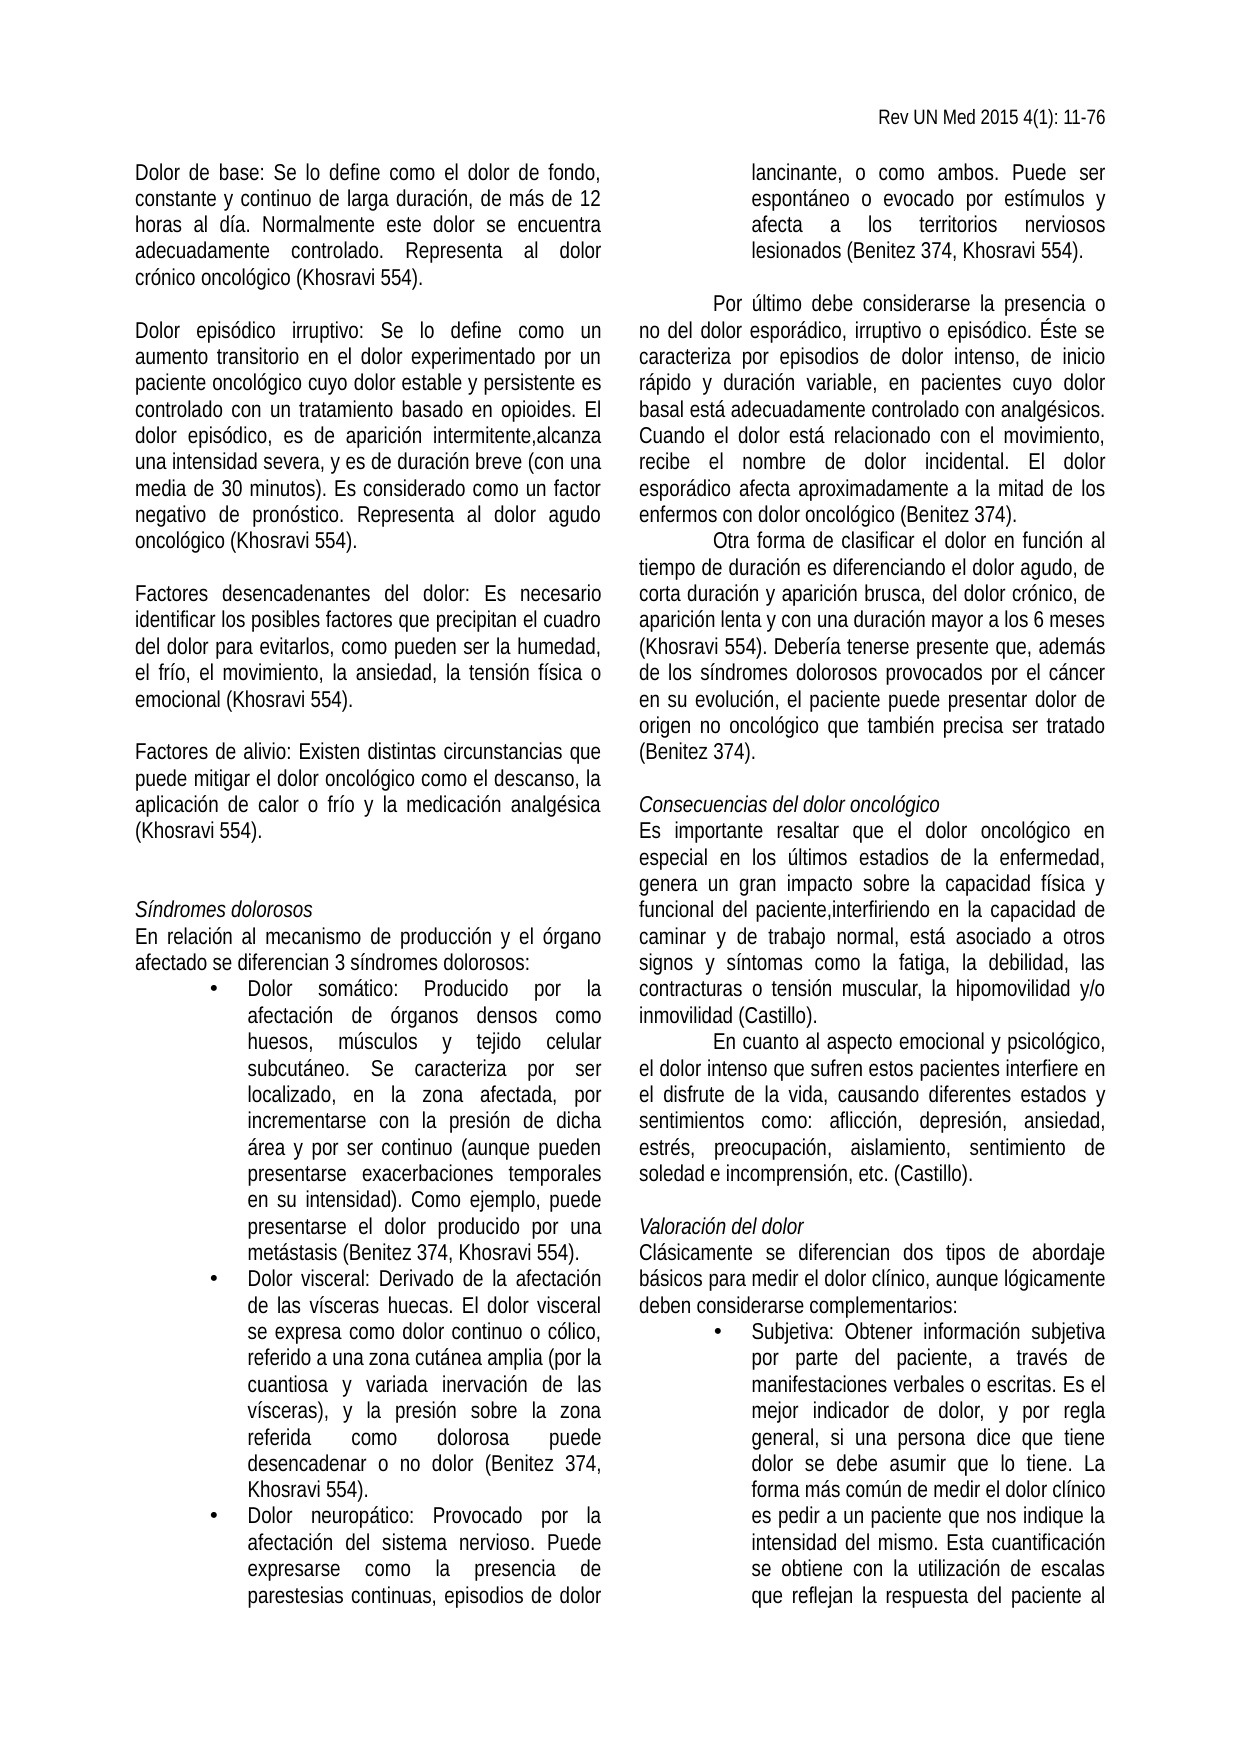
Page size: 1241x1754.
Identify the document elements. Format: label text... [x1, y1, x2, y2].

list lancinante, o como ambos. Puede ser espontáneo o evocado por estímulos y afecta a los territorios nerviosos lesionados (Benitez 374, Khosravi 554). [714, 158, 1106, 264]
text Factores desencadenantes del dolor: Es necesario identificar los posibles factores que precipitan el cuadro del dolor para evitarlos, como pueden ser la humedad, el frío, el movimiento, la ansiedad, la tensión física o emocional (Khosravi 554). [135, 580, 601, 712]
list Dolor neuropático: Provocado por la afectación del sistema nervioso. Puede expresarse como la presencia de parestesias continuas, episodios de dolor [210, 1502, 601, 1608]
text Dolor episódico irruptivo: Se lo define como un aumento transitorio en el dolor experimentado por un paciente oncológico cuyo dolor estable y persistente es controlado con un tratamiento basado en opioides. El dolor episódico, es de aparición intermitente,alcanza una intensidad severa, y es de duración breve (con una media de 30 minutos). Es considerado como un factor negativo de pronóstico. Representa al dolor agudo oncológico (Khosravi 554). [135, 317, 601, 554]
text Síndromes dolorosos [135, 896, 601, 923]
text Factores de alivio: Existen distintas circunstancias que puede mitigar el dolor oncológico como el descanso, la aplicación de calor o frío y la medicación analgésica (Khosravi 554). [135, 738, 601, 844]
text Otra forma de clasificar el dolor en función al tiempo de duración es diferenciando el dolor agudo, de corta duración y aparición brusca, del dolor crónico, de aparición lenta y con una duración mayor a los 6 meses (Khosravi 554). Debería tenerse presente que, además de los síndromes dolorosos provocados por el cáncer en su evolución, el paciente puede presentar dolor de origen no oncológico que también precisa ser tratado (Benitez 374). [639, 527, 1106, 764]
text Valoración del dolor [639, 1213, 1106, 1239]
list Dolor somático: Producido por la afectación de órganos densos como huesos, músculos y tejido celular subcutáneo. Se caracteriza por ser localizado, en la zona afectada, por incrementarse con la presión de dicha área y por ser continuo (aunque pueden presentarse exacerbaciones temporales en su intensidad). Como ejemplo, puede presentarse el dolor producido por una metástasis (Benitez 374, Khosravi 554). [210, 975, 601, 1265]
text Clásicamente se diferencian dos tipos de abordaje básicos para medir el dolor clínico, aunque lógicamente deben considerarse complementarios: [639, 1239, 1106, 1318]
text Dolor de base: Se lo define como el dolor de fondo, constante y continuo de larga duración, de más de 12 horas al día. Normalmente este dolor se encuentra adecuadamente controlado. Representa al dolor crónico oncológico (Khosravi 554). [135, 158, 601, 290]
text Por último debe considerarse la presencia o no del dolor esporádico, irruptivo o episódico. Éste se caracteriza por episodios de dolor intenso, de inicio rápido y duración variable, en pacientes cuyo dolor basal está adecuadamente controlado con analgésicos. Cuando el dolor está relacionado con el movimiento, recibe el nombre de dolor incidental. El dolor esporádico afecta aproximadamente a la mitad de los enfermos con dolor oncológico (Benitez 374). [639, 290, 1106, 527]
text Consecuencias del dolor oncológico [639, 791, 1106, 817]
list Dolor visceral: Derivado de la afectación de las vísceras huecas. El dolor visceral se expresa como dolor continuo o cólico, referido a una zona cutánea amplia (por la cuantiosa y variada inervación de las vísceras), y la presión sobre la zona referida como dolorosa puede desencadenar o no dolor (Benitez 374, Khosravi 554). [210, 1265, 601, 1502]
text Es importante resaltar que el dolor oncológico en especial en los últimos estadios de la enfermedad, genera un gran impacto sobre la capacidad física y funcional del paciente,interfiriendo en la capacidad de caminar y de trabajo normal, está asociado a otros signos y síntomas como la fatiga, la debilidad, las contracturas o tensión muscular, la hipomovilidad y/o inmovilidad (Castillo). [639, 817, 1106, 1028]
list Subjetiva: Obtener información subjetiva por parte del paciente, a través de manifestaciones verbales o escritas. Es el mejor indicador de dolor, y por regla general, si una persona dice que tiene dolor se debe asumir que lo tiene. La forma más común de medir el dolor clínico es pedir a un paciente que nos indique la intensidad del mismo. Esta cuantificación se obtiene con la utilización de escalas que reflejan la respuesta del paciente al [714, 1318, 1106, 1608]
text En relación al mecanismo de producción y el órgano afectado se diferencian 3 síndromes dolorosos: [135, 923, 601, 975]
text En cuanto al aspecto emocional y psicológico, el dolor intenso que sufren estos pacientes interfiere en el disfrute de la vida, causando diferentes estados y sentimientos como: aflicción, depresión, ansiedad, estrés, preocupación, aislamiento, sentimiento de soledad e incomprensión, etc. (Castillo). [639, 1028, 1106, 1186]
